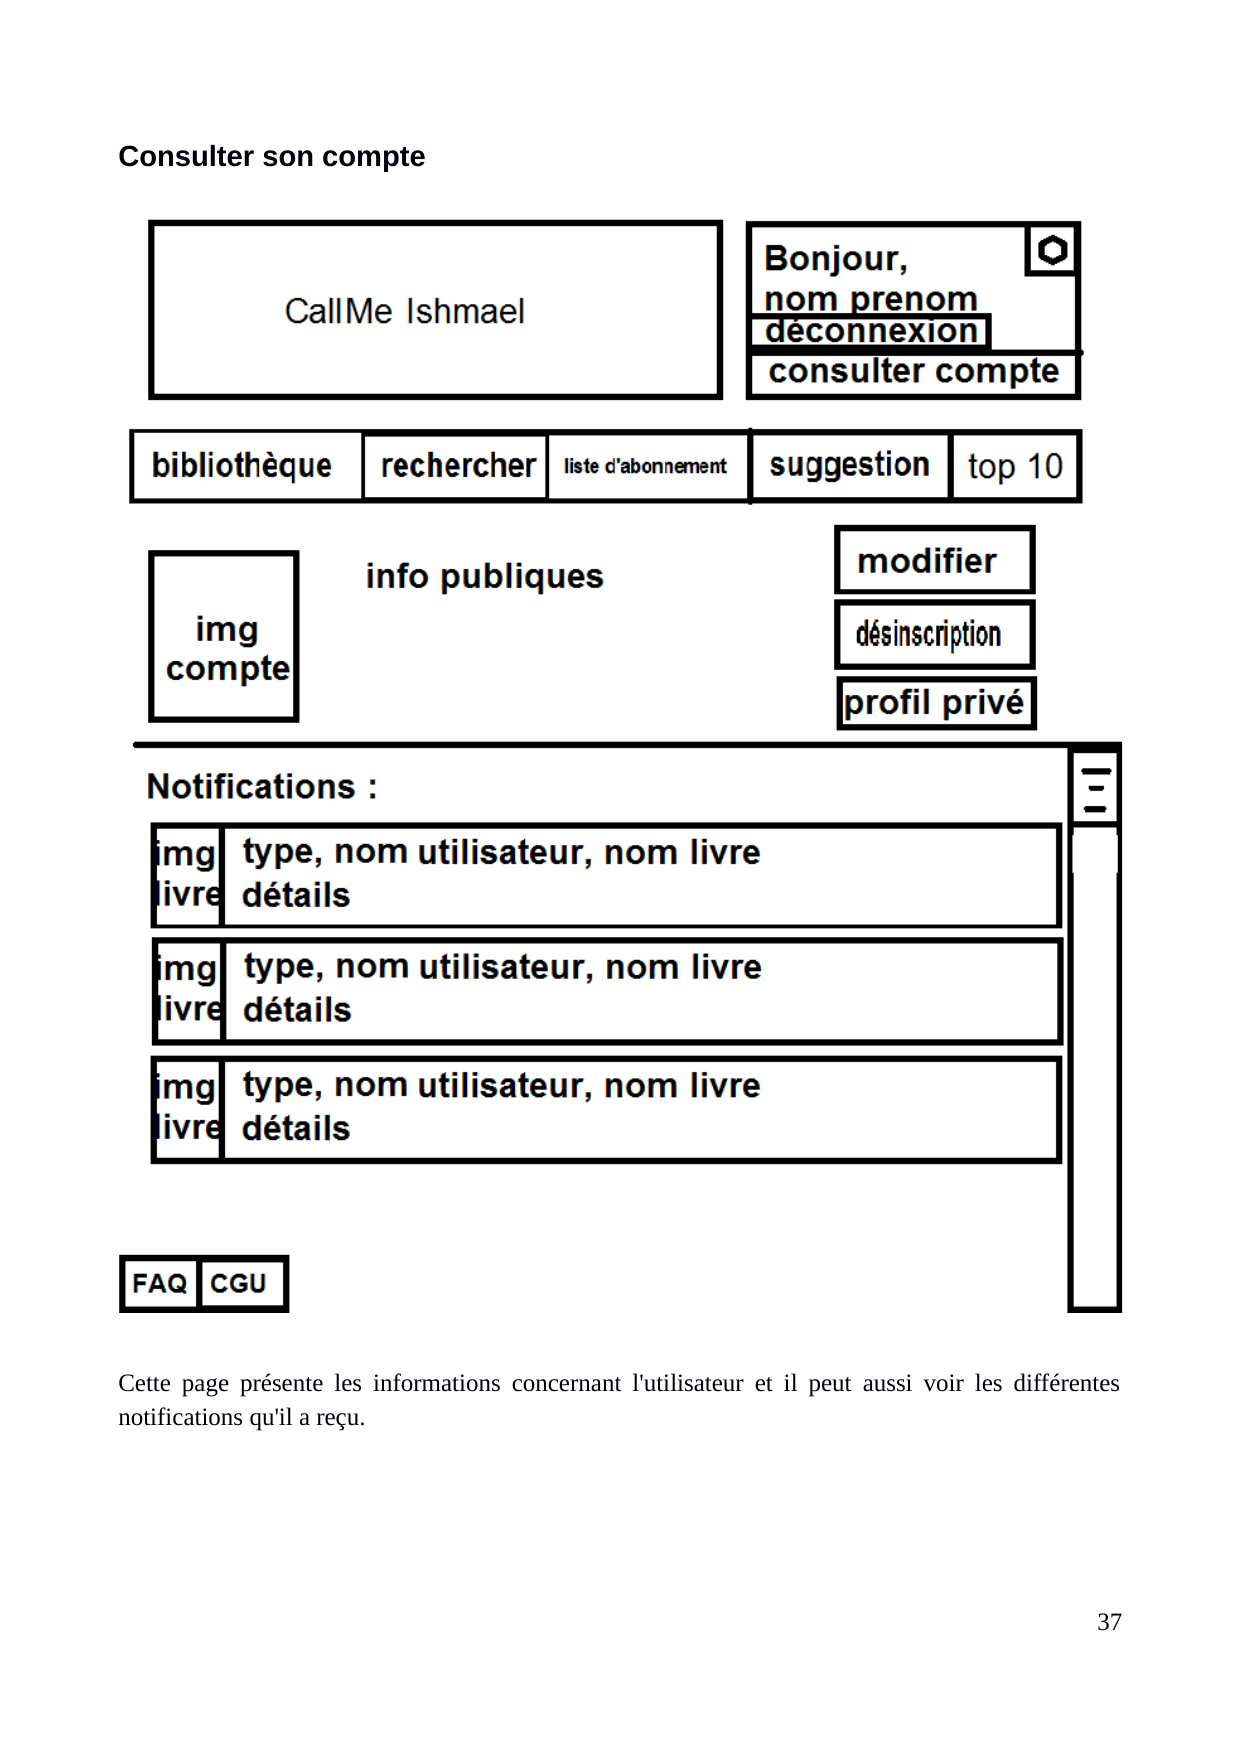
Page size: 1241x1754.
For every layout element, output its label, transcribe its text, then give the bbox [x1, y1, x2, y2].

text Cette page présente les informations concernant l'utilisateur et il peut aussi voir les différentes notifications qu'il a reçu. [118, 1368, 1122, 1431]
picture [118, 201, 1123, 1313]
subtitle Consulter son compte [118, 139, 1122, 172]
